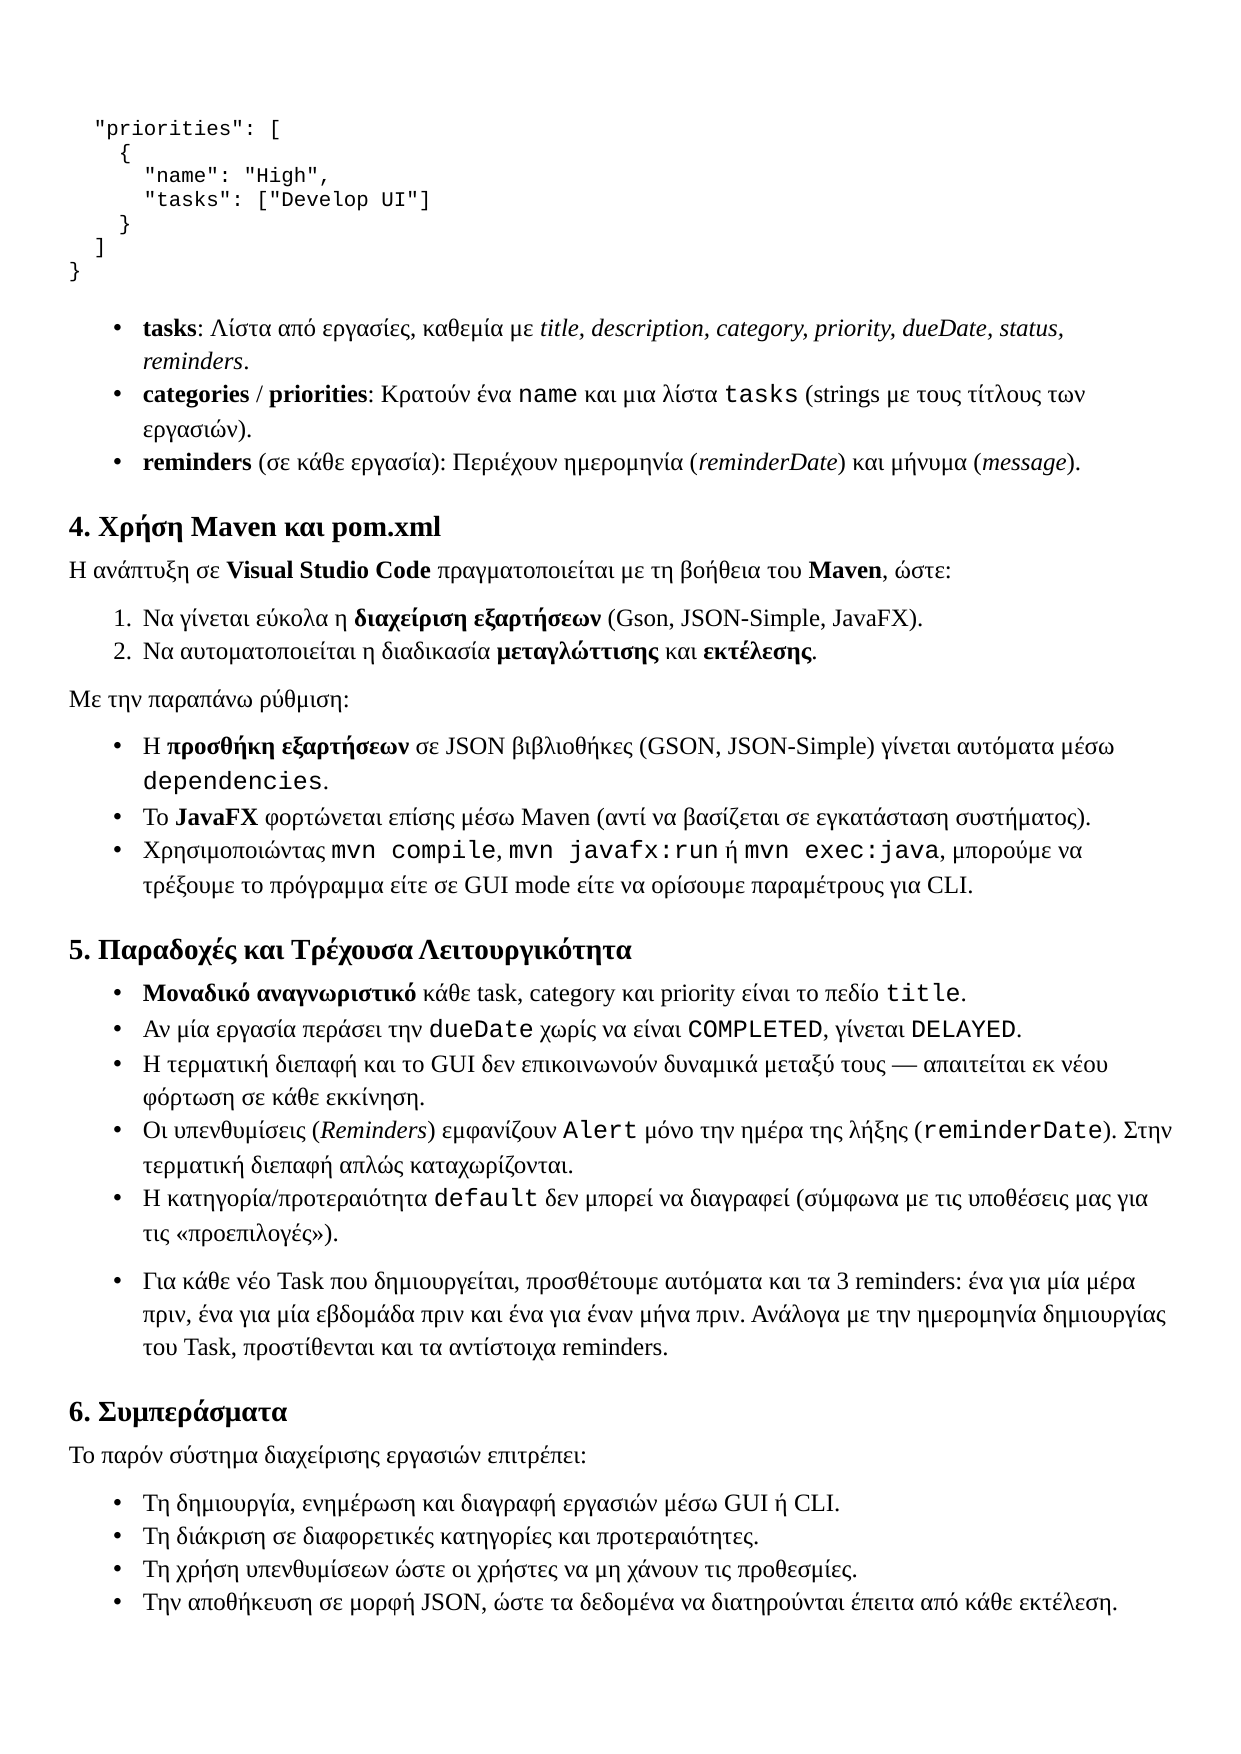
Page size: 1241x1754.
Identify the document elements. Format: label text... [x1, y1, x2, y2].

list Χρησιμοποιώντας mvn compile, mvn javafx:run ή mvn exec:java, μπορούμε να τρέξουμε το πρόγραμμα είτε σε GUI mode είτε να ορίσουμε παραμέτρους για CLI. [113, 835, 1175, 899]
list Αν μία εργασία περάσει την dueDate χωρίς να είναι COMPLETED, γίνεται DELAYED. [113, 1014, 1175, 1044]
list Η τερματική διεπαφή και το GUI δεν επικοινωνούν δυναμικά μεταξύ τους — απαιτείται εκ νέου φόρτωση σε κάθε εκκίνηση. [113, 1049, 1175, 1111]
text "tasks": ["Develop UI"] [69, 189, 1175, 213]
list Να αυτοματοποιείται η διαδικασία μεταγλώττισης και εκτέλεσης. [113, 636, 1175, 665]
subtitle 6. Συμπεράσματα [69, 1394, 1175, 1428]
list Να γίνεται εύκολα η διαχείριση εξαρτήσεων (Gson, JSON-Simple, JavaFX). [113, 603, 1175, 632]
list Το JavaFX φορτώνεται επίσης μέσω Maven (αντί να βασίζεται σε εγκατάσταση συστήματος). [113, 802, 1175, 831]
list Για κάθε νέο Task που δημιουργείται, προσθέτουμε αυτόματα και τα 3 reminders: ένα για μία μέρα πριν, ένα για μία εβδομάδα πριν και ένα για έναν μήνα πριν. Ανάλογα με την ημερομηνία δημιουργίας του Task, προστίθενται και τα αντίστοιχα reminders. [113, 1266, 1175, 1361]
text } [69, 213, 1175, 236]
text Η ανάπτυξη σε Visual Studio Code πραγματοποιείται με τη βοήθεια του Maven, ώστε: [69, 556, 1175, 584]
list Οι υπενθυμίσεις (Reminders) εμφανίζουν Alert μόνο την ημέρα της λήξης (reminderDate). Στην τερματική διεπαφή απλώς καταχωρίζονται. [113, 1115, 1175, 1179]
list Μοναδικό αναγνωριστικό κάθε task, category και priority είναι το πεδίο title. [113, 978, 1175, 1009]
list Τη δημιουργία, ενημέρωση και διαγραφή εργασιών μέσω GUI ή CLI. [113, 1488, 1175, 1517]
list Τη χρήση υπενθυμίσεων ώστε οι χρήστες να μη χάνουν τις προθεσμίες. [113, 1554, 1175, 1583]
text ] [69, 236, 1175, 260]
list Η προσθήκη εξαρτήσεων σε JSON βιβλιοθήκες (GSON, JSON-Simple) γίνεται αυτόματα μέσω dependencies. [113, 731, 1175, 797]
text Το παρόν σύστημα διαχείρισης εργασιών επιτρέπει: [69, 1440, 1175, 1469]
subtitle 4. Χρήση Maven και pom.xml [69, 509, 1175, 543]
list Την αποθήκευση σε μορφή JSON, ώστε τα δεδομένα να διατηρούνται έπειτα από κάθε εκτέλεση. [113, 1587, 1175, 1616]
text "priorities": [ [69, 118, 1175, 142]
list reminders (σε κάθε εργασία): Περιέχουν ημερομηνία (reminderDate) και μήνυμα (message). [113, 447, 1175, 476]
text Με την παραπάνω ρύθμιση: [69, 684, 1175, 712]
text { [69, 142, 1175, 165]
list tasks: Λίστα από εργασίες, καθεμία με title, description, category, priority, dueDate, status, reminders. [113, 313, 1175, 375]
list Η κατηγορία/προτεραιότητα default δεν μπορεί να διαγραφεί (σύμφωνα με τις υποθέσεις μας για τις «προεπιλογές»). [113, 1183, 1175, 1247]
subtitle 5. Παραδοχές και Τρέχουσα Λειτουργικότητα [69, 932, 1175, 966]
text } [69, 260, 1175, 284]
list categories / priorities: Κρατούν ένα name και μια λίστα tasks (strings με τους τίτλους των εργασιών). [113, 379, 1175, 443]
list Τη διάκριση σε διαφορετικές κατηγορίες και προτεραιότητες. [113, 1521, 1175, 1549]
text "name": "High", [69, 165, 1175, 189]
